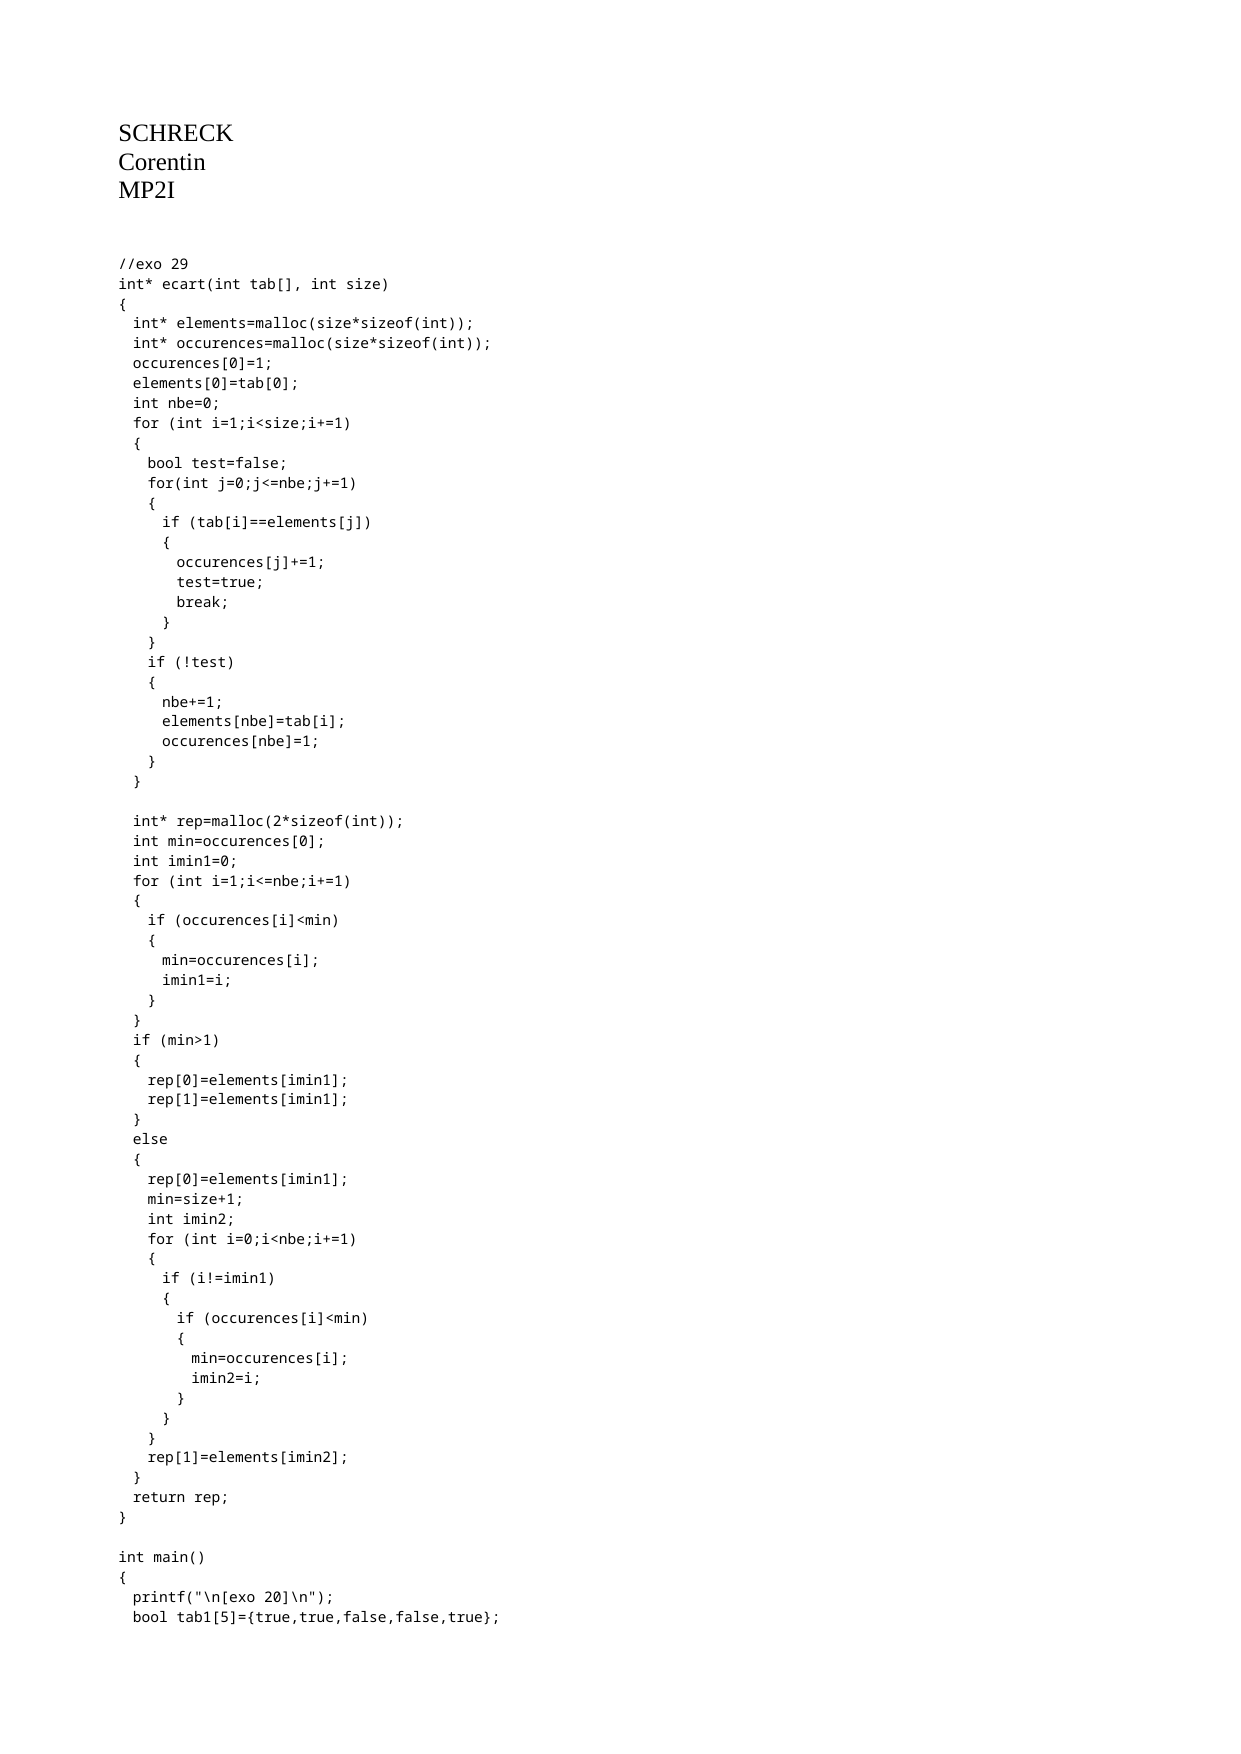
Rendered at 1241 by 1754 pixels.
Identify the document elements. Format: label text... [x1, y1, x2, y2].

text { [118, 532, 1122, 552]
text } [118, 1427, 1122, 1447]
text imin1=i; [118, 970, 1122, 990]
text } [118, 1388, 1122, 1407]
text } [118, 771, 1122, 791]
text int* rep=malloc(2*sizeof(int)); [118, 811, 1122, 831]
text elements[0]=tab[0]; [118, 373, 1122, 393]
text { [118, 1049, 1122, 1069]
text int main() [118, 1547, 1122, 1567]
text int* ecart(int tab[], int size) [118, 273, 1122, 293]
text } [118, 1009, 1122, 1029]
text for (int i=0;i<nbe;i+=1) [118, 1228, 1122, 1248]
text { [118, 1248, 1122, 1268]
text int min=occurences[0]; [118, 831, 1122, 850]
text else [118, 1129, 1122, 1149]
text } [118, 990, 1122, 1009]
text occurences[j]+=1; [118, 552, 1122, 572]
text rep[1]=elements[imin1]; [118, 1089, 1122, 1109]
text min=size+1; [118, 1189, 1122, 1208]
text for (int i=1;i<=nbe;i+=1) [118, 870, 1122, 890]
text } [118, 1467, 1122, 1487]
text { [118, 1328, 1122, 1348]
text rep[1]=elements[imin2]; [118, 1447, 1122, 1467]
text rep[0]=elements[imin1]; [118, 1169, 1122, 1189]
text { [118, 930, 1122, 950]
text bool test=false; [118, 453, 1122, 472]
text { [118, 433, 1122, 453]
text if (occurences[i]<min) [118, 1308, 1122, 1328]
text { [118, 1149, 1122, 1169]
text { [118, 1567, 1122, 1586]
text int imin1=0; [118, 850, 1122, 870]
text if (!test) [118, 652, 1122, 671]
text if (min>1) [118, 1029, 1122, 1049]
text int nbe=0; [118, 393, 1122, 413]
text min=occurences[i]; [118, 1348, 1122, 1368]
text for (int i=1;i<size;i+=1) [118, 413, 1122, 433]
text printf("\n[exo 20]\n"); [118, 1586, 1122, 1606]
text } [118, 1507, 1122, 1527]
text return rep; [118, 1487, 1122, 1507]
text { [118, 1288, 1122, 1308]
text elements[nbe]=tab[i]; [118, 711, 1122, 731]
text nbe+=1; [118, 691, 1122, 711]
text occurences[0]=1; [118, 353, 1122, 373]
text } [118, 632, 1122, 652]
text if (i!=imin1) [118, 1268, 1122, 1288]
text } [118, 612, 1122, 632]
text for(int j=0;j<=nbe;j+=1) [118, 472, 1122, 492]
text imin2=i; [118, 1368, 1122, 1388]
text } [118, 751, 1122, 771]
text if (occurences[i]<min) [118, 910, 1122, 930]
text } [118, 1407, 1122, 1427]
text //exo 29 [118, 254, 1122, 273]
text { [118, 671, 1122, 691]
text rep[0]=elements[imin1]; [118, 1069, 1122, 1089]
text break; [118, 592, 1122, 612]
text int* occurences=malloc(size*sizeof(int)); [118, 333, 1122, 353]
text { [118, 293, 1122, 313]
text min=occurences[i]; [118, 950, 1122, 970]
text { [118, 492, 1122, 512]
text if (tab[i]==elements[j]) [118, 512, 1122, 532]
text int* elements=malloc(size*sizeof(int)); [118, 313, 1122, 333]
text test=true; [118, 572, 1122, 592]
text } [118, 1109, 1122, 1129]
text bool tab1[5]={true,true,false,false,true}; [118, 1606, 1122, 1626]
text { [118, 890, 1122, 910]
text occurences[nbe]=1; [118, 731, 1122, 751]
text int imin2; [118, 1208, 1122, 1228]
